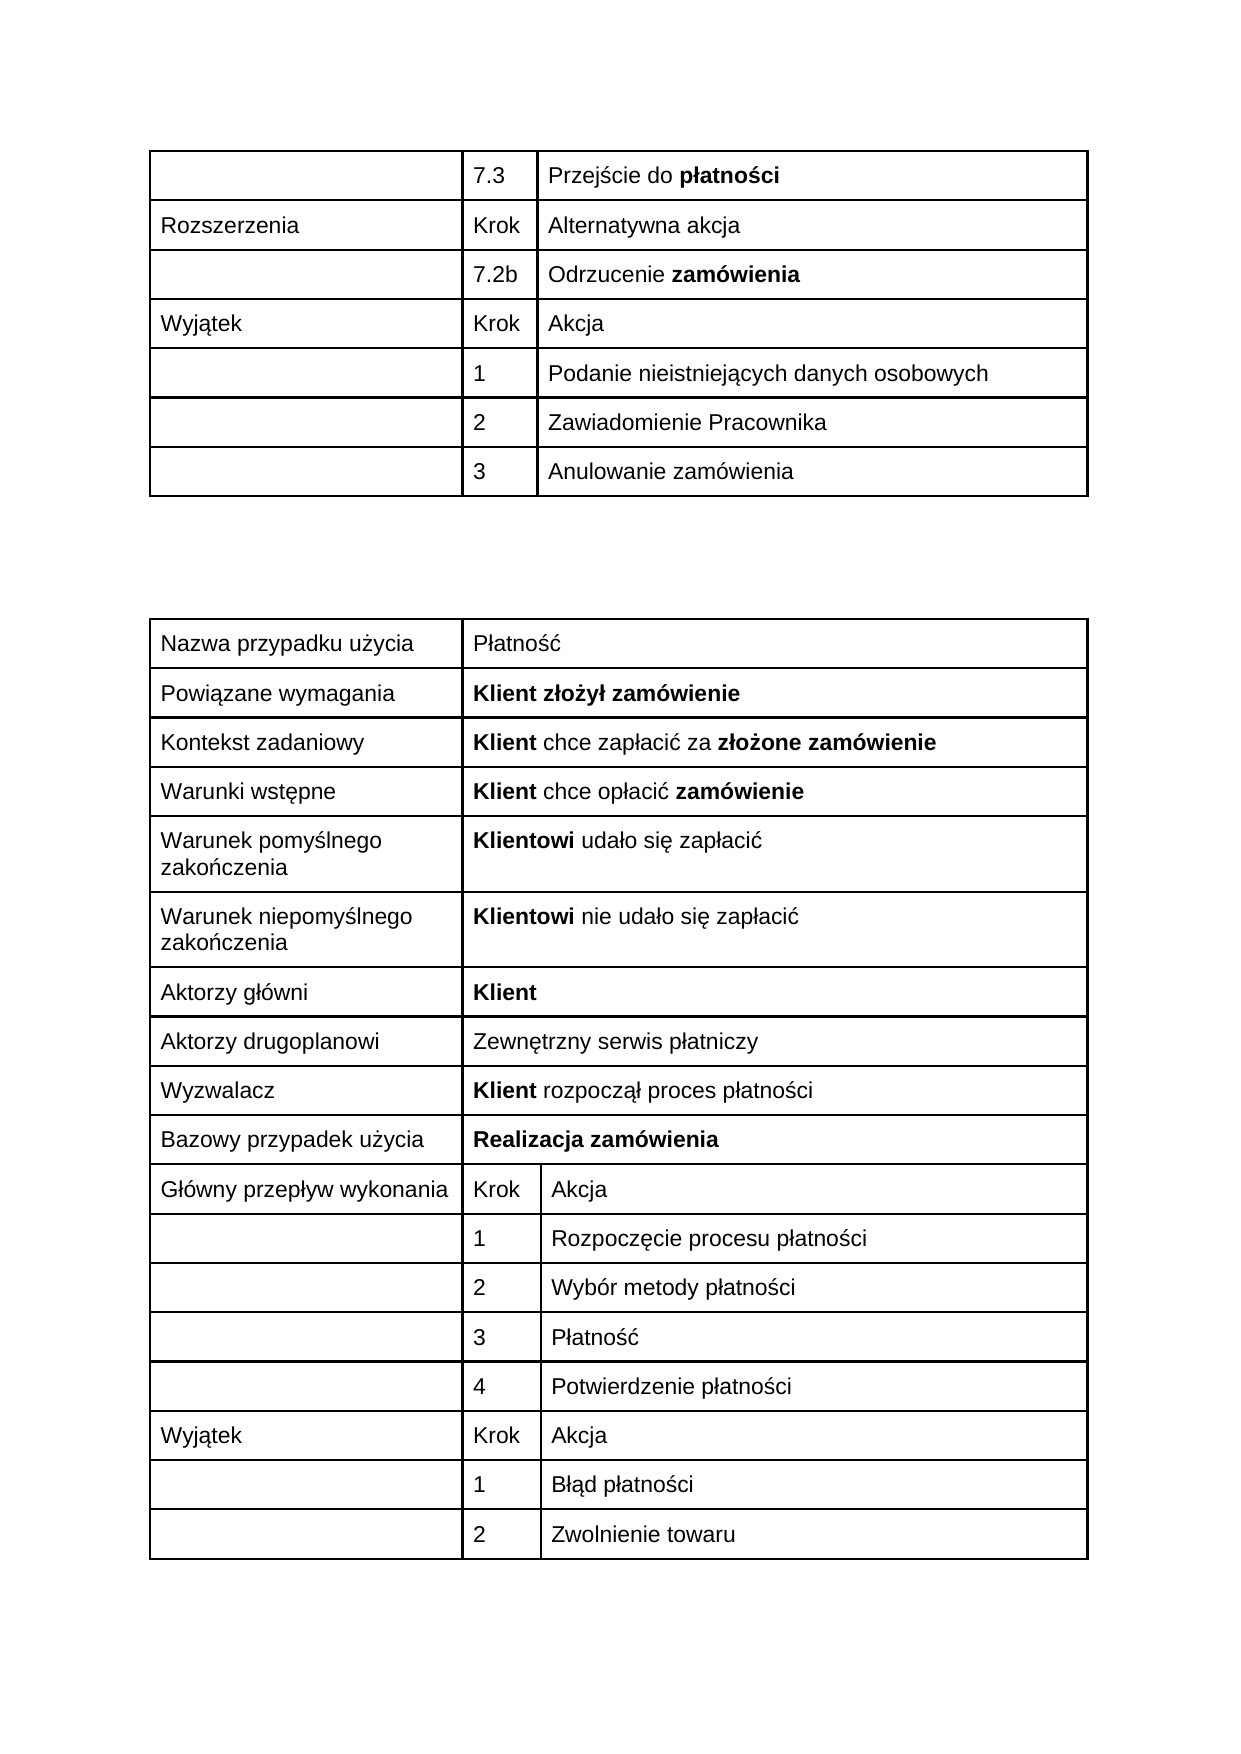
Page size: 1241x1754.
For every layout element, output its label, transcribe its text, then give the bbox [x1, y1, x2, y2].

table_cell [151, 152, 461, 199]
table_cell Zwolnienie towaru [542, 1510, 1086, 1557]
table_cell 1 [464, 1215, 540, 1262]
table_cell Krok [464, 1165, 540, 1212]
table_cell Powiązane wymagania [151, 669, 461, 716]
table_cell Główny przepływ wykonania [151, 1165, 461, 1212]
table_cell Warunek pomyślnego zakończenia [151, 817, 461, 891]
table_cell Warunek niepomyślnego zakończenia [151, 893, 461, 966]
table_cell Płatność [542, 1313, 1086, 1360]
table_cell Klient złożył zamówienie [464, 669, 1086, 716]
table_cell Aktorzy drugoplanowi [151, 1018, 461, 1065]
table_cell Zewnętrzny serwis płatniczy [464, 1018, 1086, 1065]
table_cell [151, 1264, 461, 1311]
table_cell 2 [464, 399, 536, 446]
table_cell Krok [464, 300, 536, 347]
table_cell Wyjątek [151, 1412, 461, 1459]
table_cell Potwierdzenie płatności [542, 1363, 1086, 1409]
table_header Nazwa przypadku użycia [151, 620, 461, 667]
table_cell Błąd płatności [542, 1461, 1086, 1508]
table_cell Wyzwalacz [151, 1067, 461, 1114]
table_cell Odrzucenie zamówienia [539, 251, 1086, 298]
table_cell Akcja [539, 300, 1086, 347]
table_cell [151, 1461, 461, 1508]
table_cell Klientowi udało się zapłacić [464, 817, 1086, 891]
table_cell Wybór metody płatności [542, 1264, 1086, 1311]
table_cell Rozpoczęcie procesu płatności [542, 1215, 1086, 1262]
table_cell Akcja [542, 1412, 1086, 1459]
table_cell Krok [464, 201, 536, 248]
table_cell [151, 1510, 461, 1557]
table_cell 1 [464, 1461, 540, 1508]
table_cell [151, 448, 461, 495]
table_cell Akcja [542, 1165, 1086, 1212]
table_cell 3 [464, 1313, 540, 1360]
table_cell Bazowy przypadek użycia [151, 1116, 461, 1163]
table_cell 7.2b [464, 251, 536, 298]
table_cell Warunki wstępne [151, 768, 461, 815]
table_cell Kontekst zadaniowy [151, 719, 461, 766]
table_cell Zawiadomienie Pracownika [539, 399, 1086, 446]
table_cell Klient rozpoczął proces płatności [464, 1067, 1086, 1114]
table_cell Klient chce zapłacić za złożone zamówienie [464, 719, 1086, 766]
table_cell 7.3 [464, 152, 536, 199]
table_cell Podanie nieistniejących danych osobowych [539, 349, 1086, 396]
table_cell Realizacja zamówienia [464, 1116, 1086, 1163]
table_cell Klient [464, 968, 1086, 1015]
table_cell 2 [464, 1510, 540, 1557]
table_cell [151, 1215, 461, 1262]
table_cell Krok [464, 1412, 540, 1459]
table_cell [151, 251, 461, 298]
table_cell [151, 399, 461, 446]
table_cell [151, 1313, 461, 1360]
table_cell [151, 1363, 461, 1409]
table_cell [151, 349, 461, 396]
table_cell 3 [464, 448, 536, 495]
table_cell Przejście do płatności [539, 152, 1086, 199]
table_cell Rozszerzenia [151, 201, 461, 248]
table_cell Wyjątek [151, 300, 461, 347]
table_cell 1 [464, 349, 536, 396]
table_cell Anulowanie zamówienia [539, 448, 1086, 495]
table_cell Klient chce opłacić zamówienie [464, 768, 1086, 815]
table_header Płatność [464, 620, 1086, 667]
table_cell Alternatywna akcja [539, 201, 1086, 248]
table_cell 2 [464, 1264, 540, 1311]
table_cell 4 [464, 1363, 540, 1409]
table_cell Aktorzy główni [151, 968, 461, 1015]
table_cell Klientowi nie udało się zapłacić [464, 893, 1086, 966]
